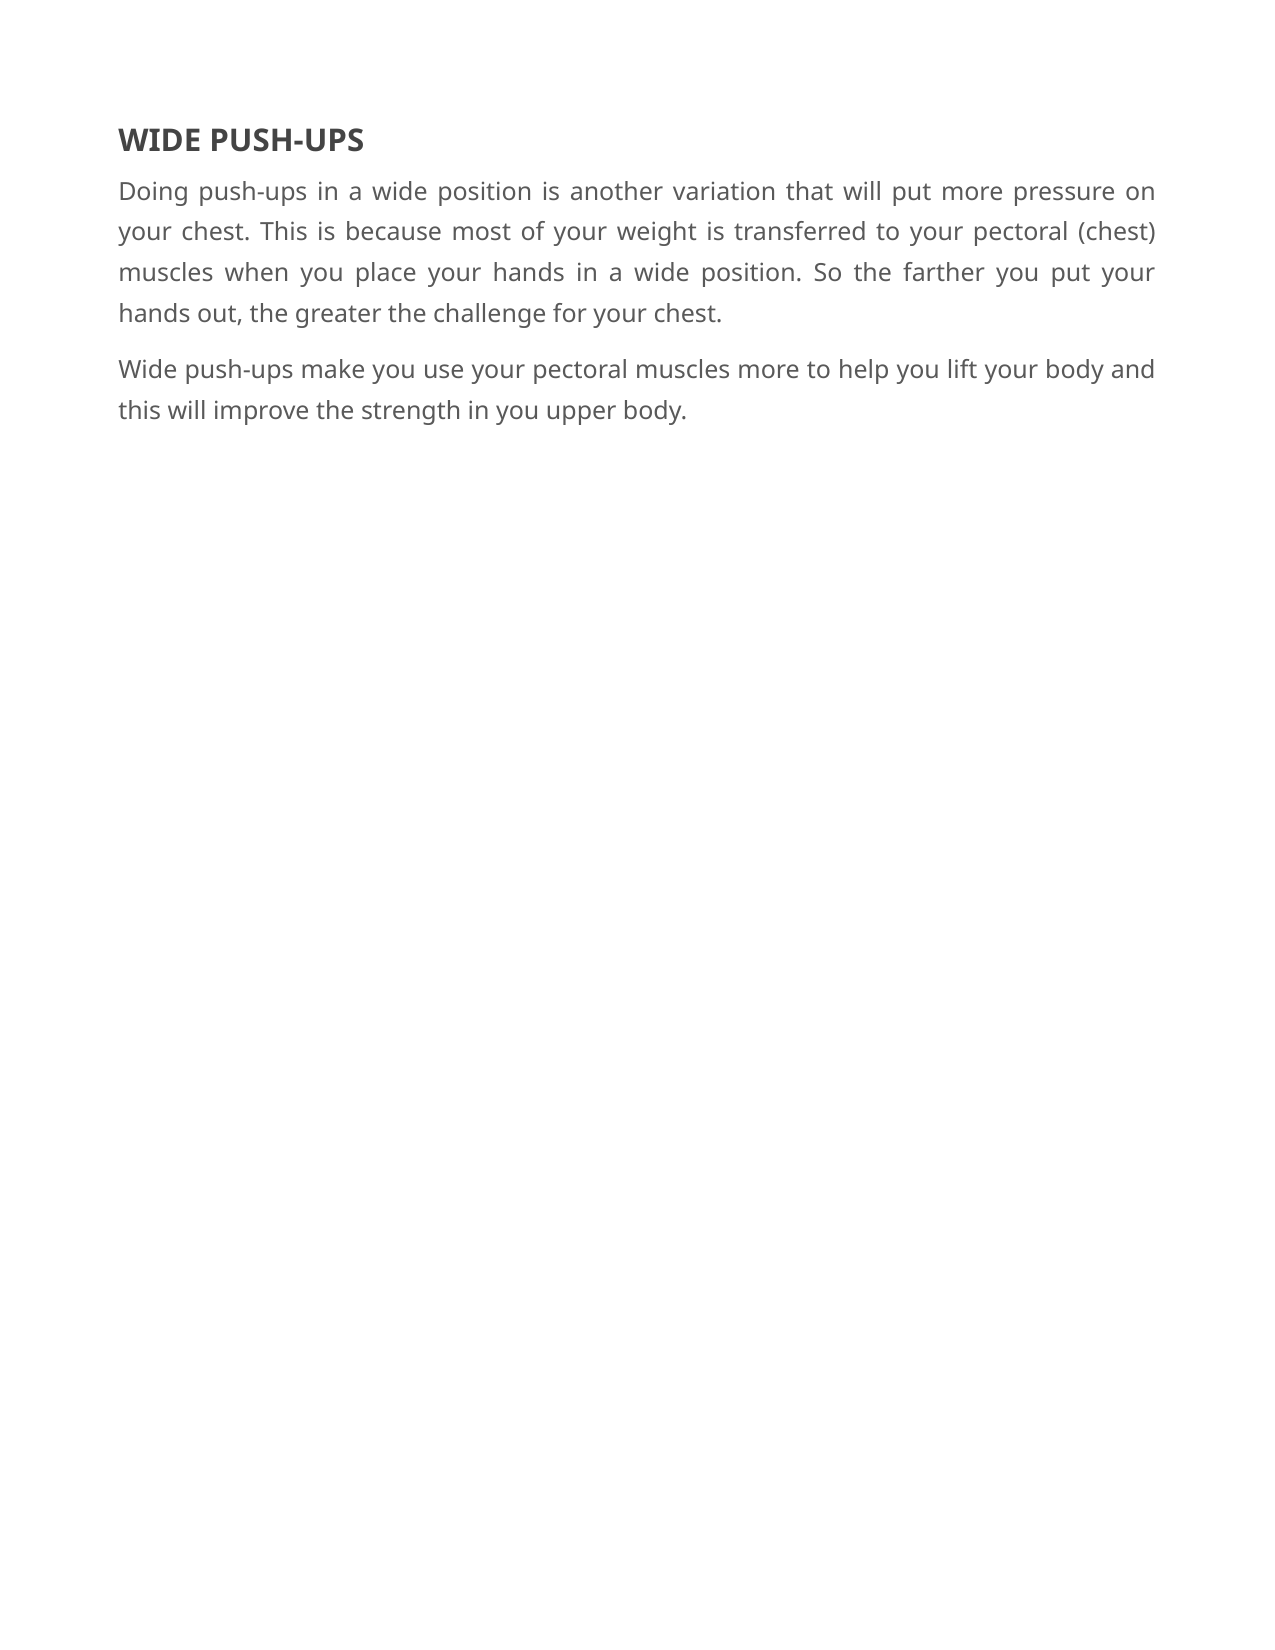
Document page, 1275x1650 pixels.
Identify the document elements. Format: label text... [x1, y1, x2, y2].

subtitle WIDE PUSH-UPS [118, 118, 1157, 161]
text Doing push-ups in a wide position is another variation that will put more pressure on your chest. This is because most of your weight is transferred to your pectoral (chest) muscles when you place your hands in a wide position. So the farther you put your hands out, the greater the challenge for your chest. [118, 173, 1157, 330]
text Wide push-ups make you use your pectoral muscles more to help you lift your body and this will improve the strength in you upper body. [118, 352, 1157, 427]
